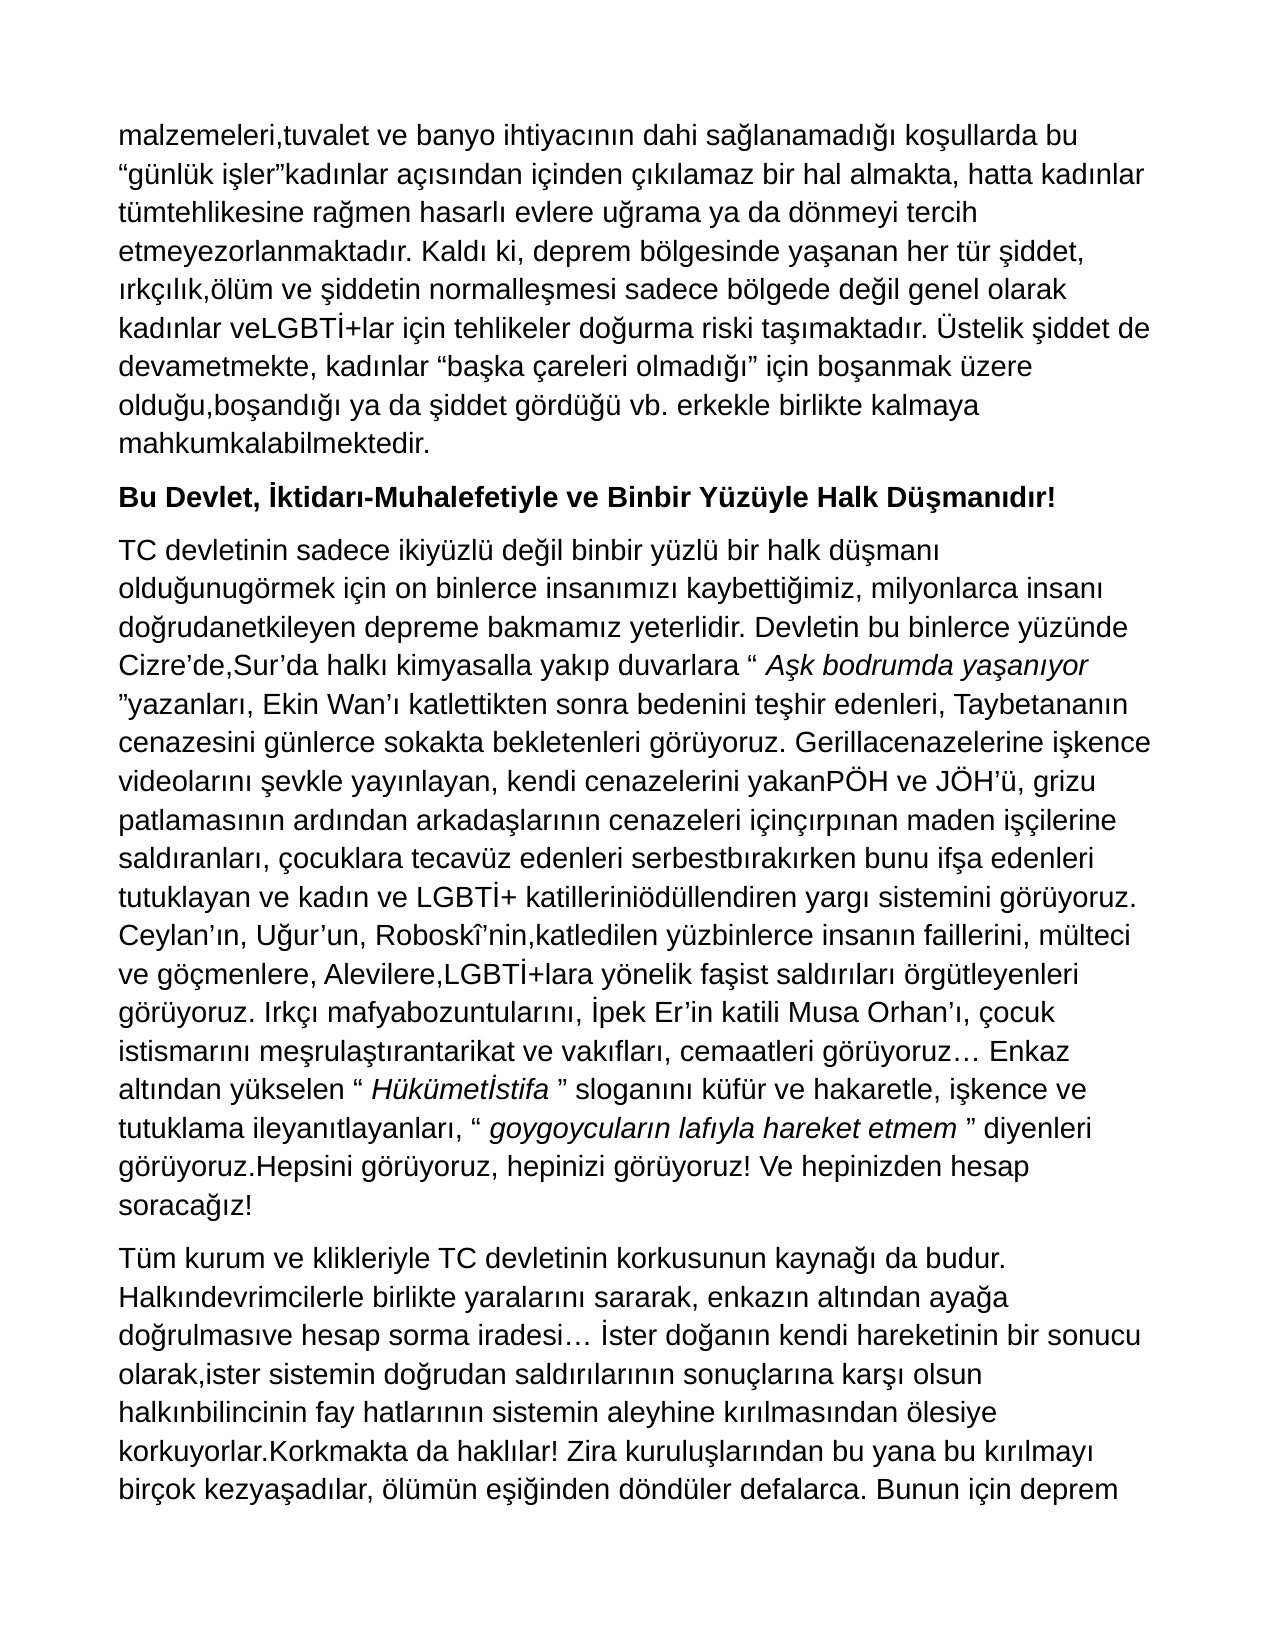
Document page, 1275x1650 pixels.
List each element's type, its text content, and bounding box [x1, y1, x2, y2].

text Bu Devlet, İktidarı-Muhalefetiyle ve Binbir Yüzüyle Halk Düşmanıdır! [118, 479, 1157, 513]
text TC devletinin sadece ikiyüzlü değil binbir yüzlü bir halk düşmanı olduğunugörmek için on binlerce insanımızı kaybettiğimiz, milyonlarca insanı doğrudanetkileyen depreme bakmamız yeterlidir. Devletin bu binlerce yüzünde Cizre’de,Sur’da halkı kimyasalla yakıp duvarlara “ Aşk bodrumda yaşanıyor ”yazanları, Ekin Wan’ı katlettikten sonra bedenini teşhir edenleri, Taybetananın cenazesini günlerce sokakta bekletenleri görüyoruz. Gerillacenazelerine işkence videolarını şevkle yayınlayan, kendi cenazelerini yakanPÖH ve JÖH’ü, grizu patlamasının ardından arkadaşlarının cenazeleri içinçırpınan maden işçilerine saldıranları, çocuklara tecavüz edenleri serbestbırakırken bunu ifşa edenleri tutuklayan ve kadın ve LGBTİ+ katilleriniödüllendiren yargı sistemini görüyoruz. Ceylan’ın, Uğur’un, Roboskî’nin,katledilen yüzbinlerce insanın faillerini, mülteci ve göçmenlere, Alevilere,LGBTİ+lara yönelik faşist saldırıları örgütleyenleri görüyoruz. Irkçı mafyabozuntularını, İpek Er’in katili Musa Orhan’ı, çocuk istismarını meşrulaştırantarikat ve vakıfları, cemaatleri görüyoruz… Enkaz altından yükselen “ Hükümetİstifa ” sloganını küfür ve hakaretle, işkence ve tutuklama ileyanıtlayanları, “ goygoycuların lafıyla hareket etmem ” diyenleri görüyoruz.Hepsini görüyoruz, hepinizi görüyoruz! Ve hepinizden hesap soracağız! [118, 533, 1157, 1221]
text malzemeleri,tuvalet ve banyo ihtiyacının dahi sağlanamadığı koşullarda bu “günlük işler”kadınlar açısından içinden çıkılamaz bir hal almakta, hatta kadınlar tümtehlikesine rağmen hasarlı evlere uğrama ya da dönmeyi tercih etmeyezorlanmaktadır. Kaldı ki, deprem bölgesinde yaşanan her tür şiddet, ırkçılık,ölüm ve şiddetin normalleşmesi sadece bölgede değil genel olarak kadınlar veLGBTİ+lar için tehlikeler doğurma riski taşımaktadır. Üstelik şiddet de devametmekte, kadınlar “başka çareleri olmadığı” için boşanmak üzere olduğu,boşandığı ya da şiddet gördüğü vb. erkekle birlikte kalmaya mahkumkalabilmektedir. [118, 118, 1157, 460]
text Tüm kurum ve klikleriyle TC devletinin korkusunun kaynağı da budur. Halkındevrimcilerle birlikte yaralarını sararak, enkazın altından ayağa doğrulmasıve hesap sorma iradesi… İster doğanın kendi hareketinin bir sonucu olarak,ister sistemin doğrudan saldırılarının sonuçlarına karşı olsun halkınbilincinin fay hatlarının sistemin aleyhine kırılmasından ölesiye korkuyorlar.Korkmakta da haklılar! Zira kuruluşlarından bu yana bu kırılmayı birçok kezyaşadılar, ölümün eşiğinden döndüler defalarca. Bunun için deprem [118, 1241, 1157, 1506]
